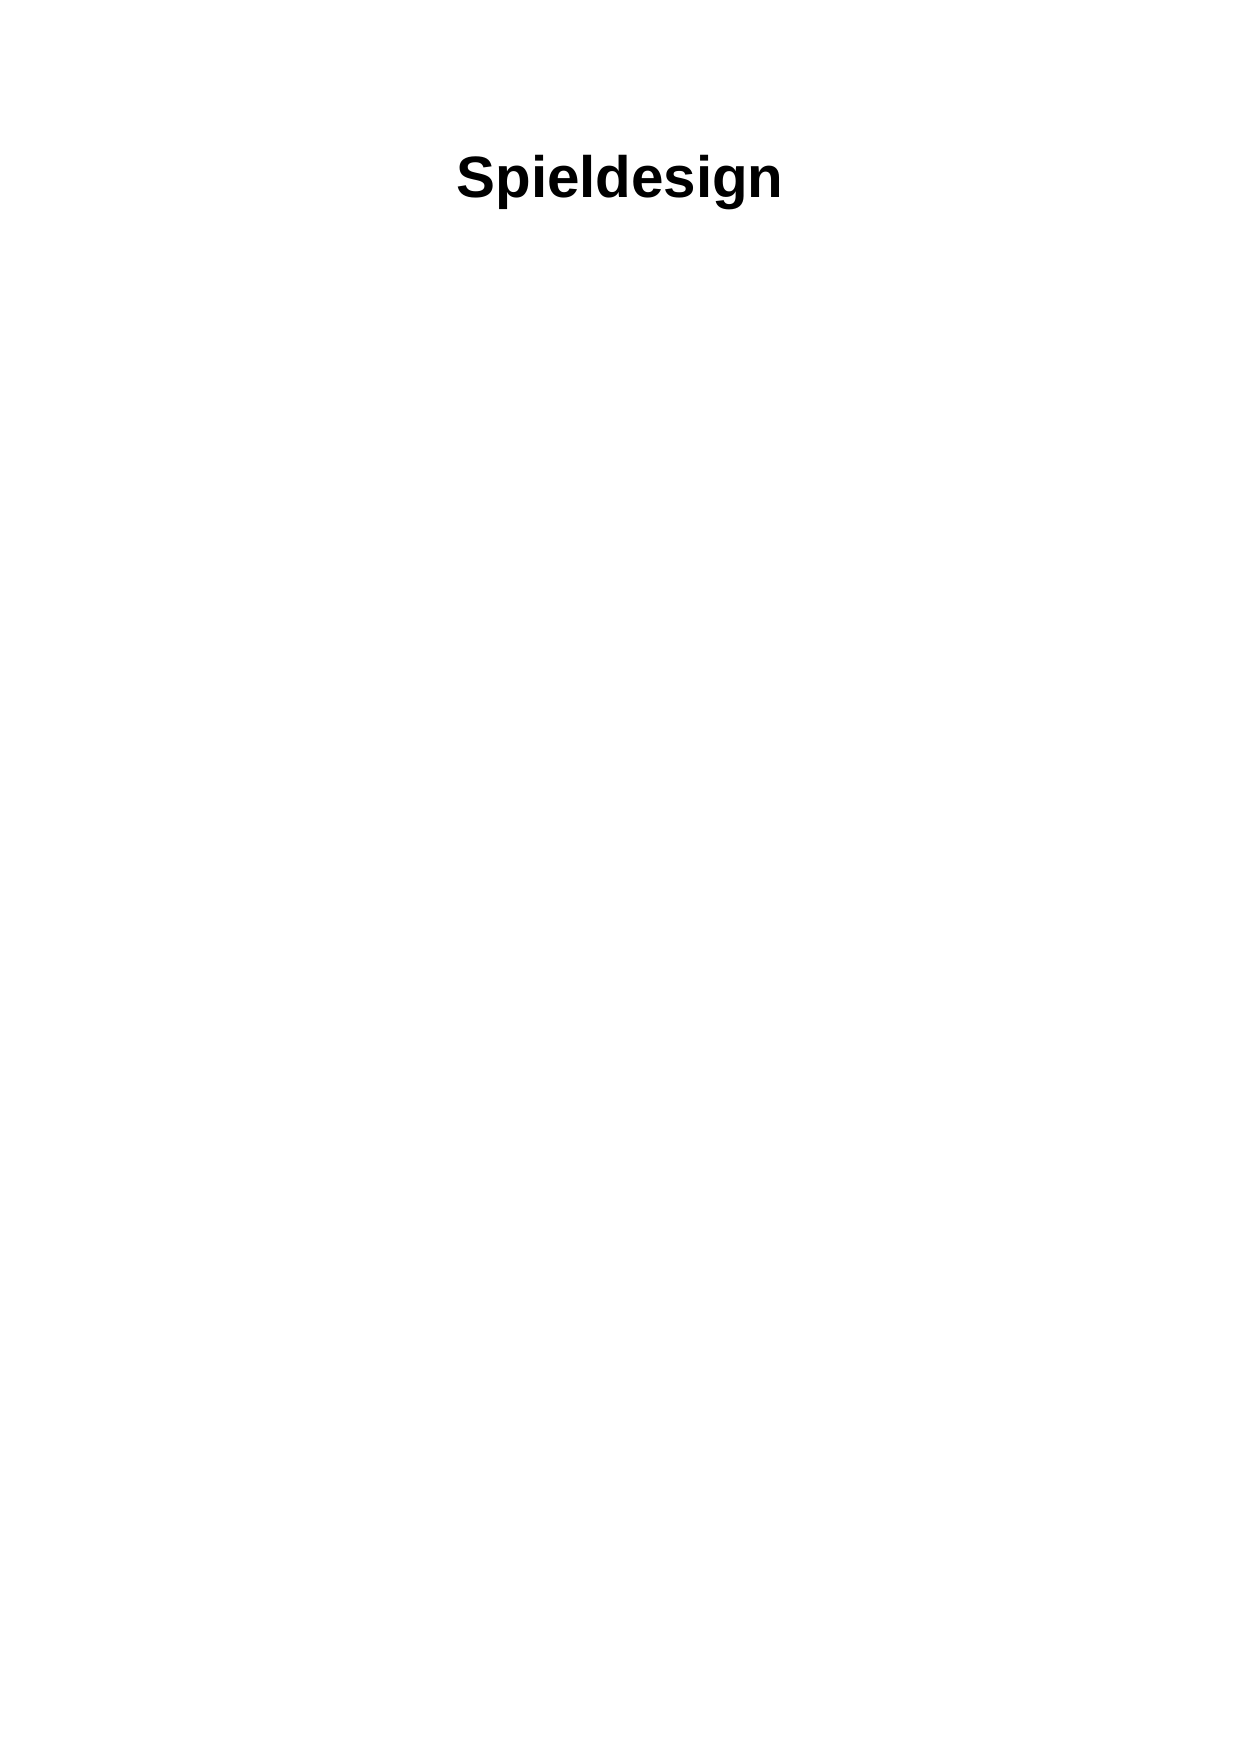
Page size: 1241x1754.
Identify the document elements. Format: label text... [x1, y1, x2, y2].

title Spieldesign [118, 143, 1122, 210]
